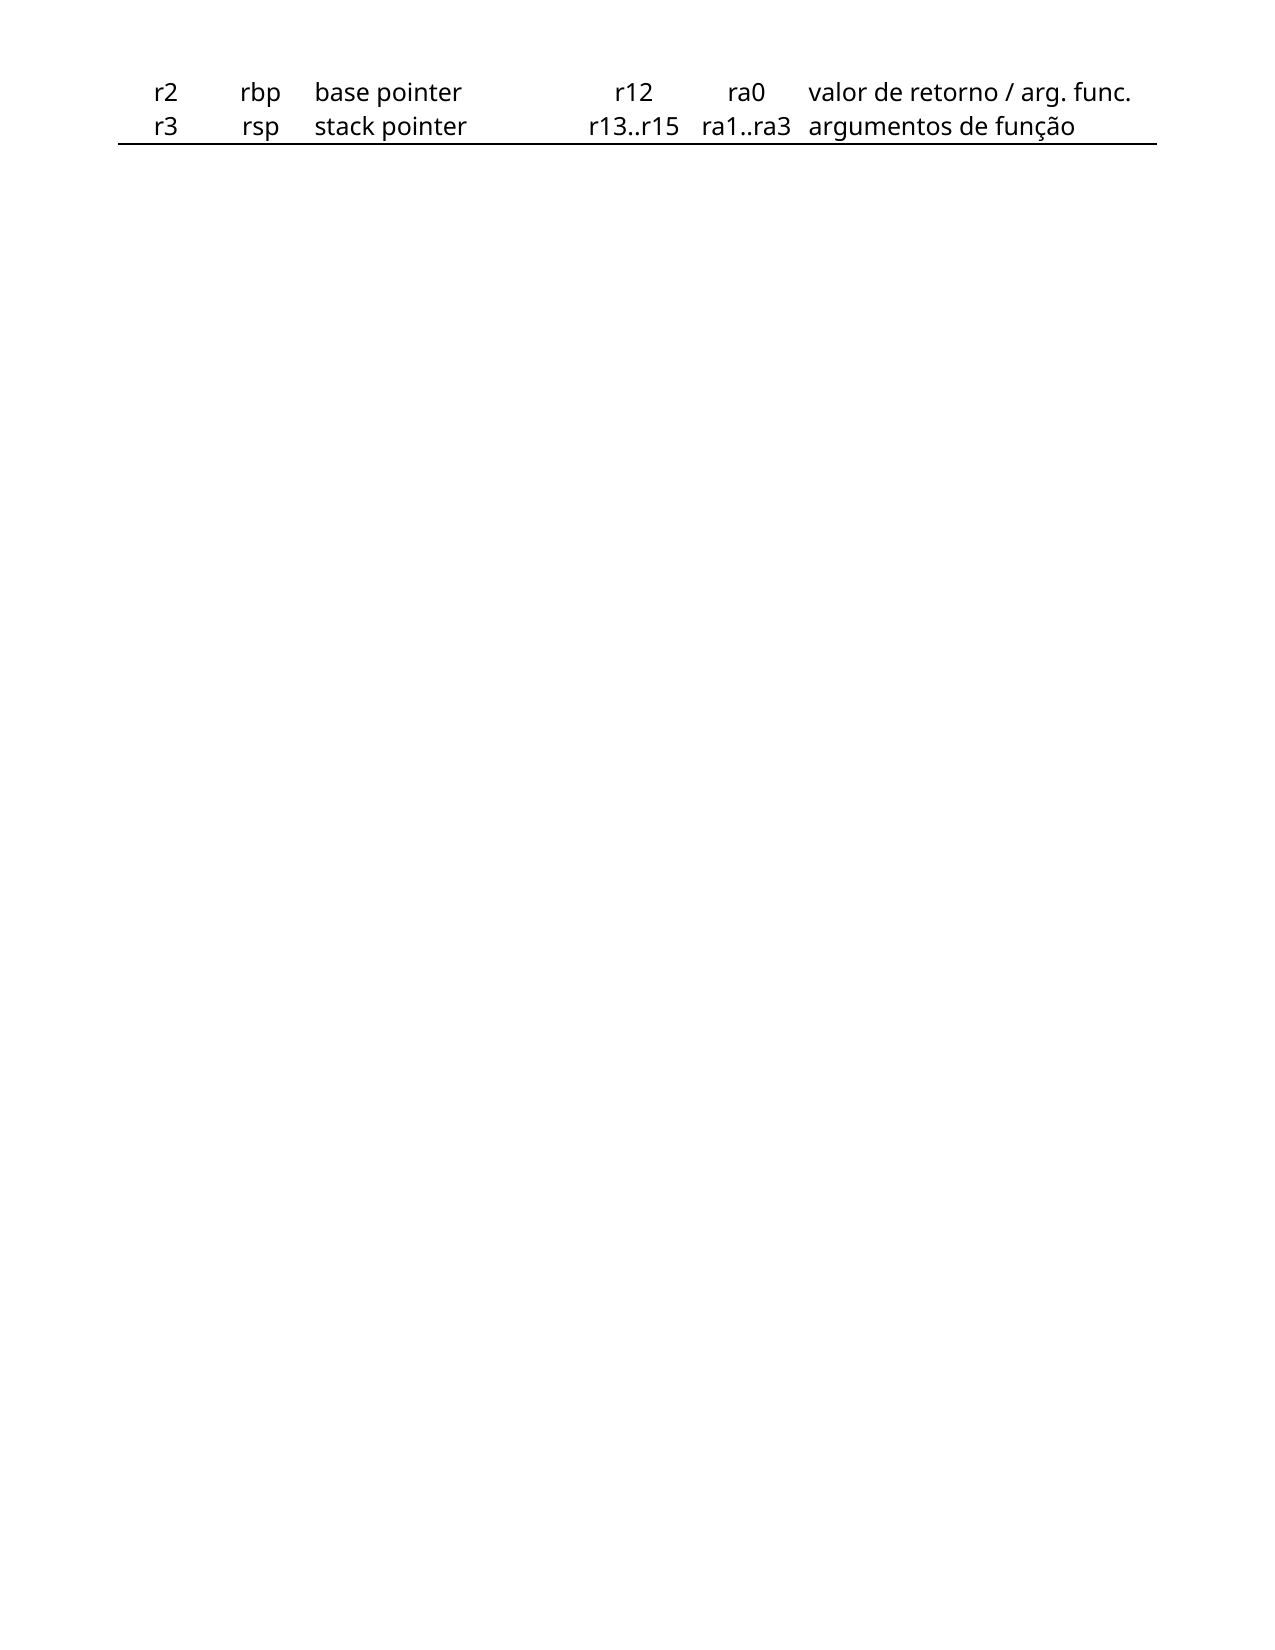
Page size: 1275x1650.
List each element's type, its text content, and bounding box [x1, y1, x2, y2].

table_cell stack pointer [308, 109, 577, 143]
table_cell rbp [213, 75, 308, 109]
table_cell valor de retorno / arg. func. [802, 75, 1157, 109]
table_cell ra1..ra3 [690, 109, 802, 143]
table_cell rsp [213, 109, 308, 143]
table_cell argumentos de função [802, 109, 1157, 143]
table_cell ra0 [690, 75, 802, 109]
table_cell r3 [118, 109, 213, 143]
table_cell r13..r15 [578, 109, 690, 143]
table_cell r12 [578, 75, 690, 109]
table_cell base pointer [308, 75, 577, 109]
table_cell r2 [118, 75, 213, 109]
